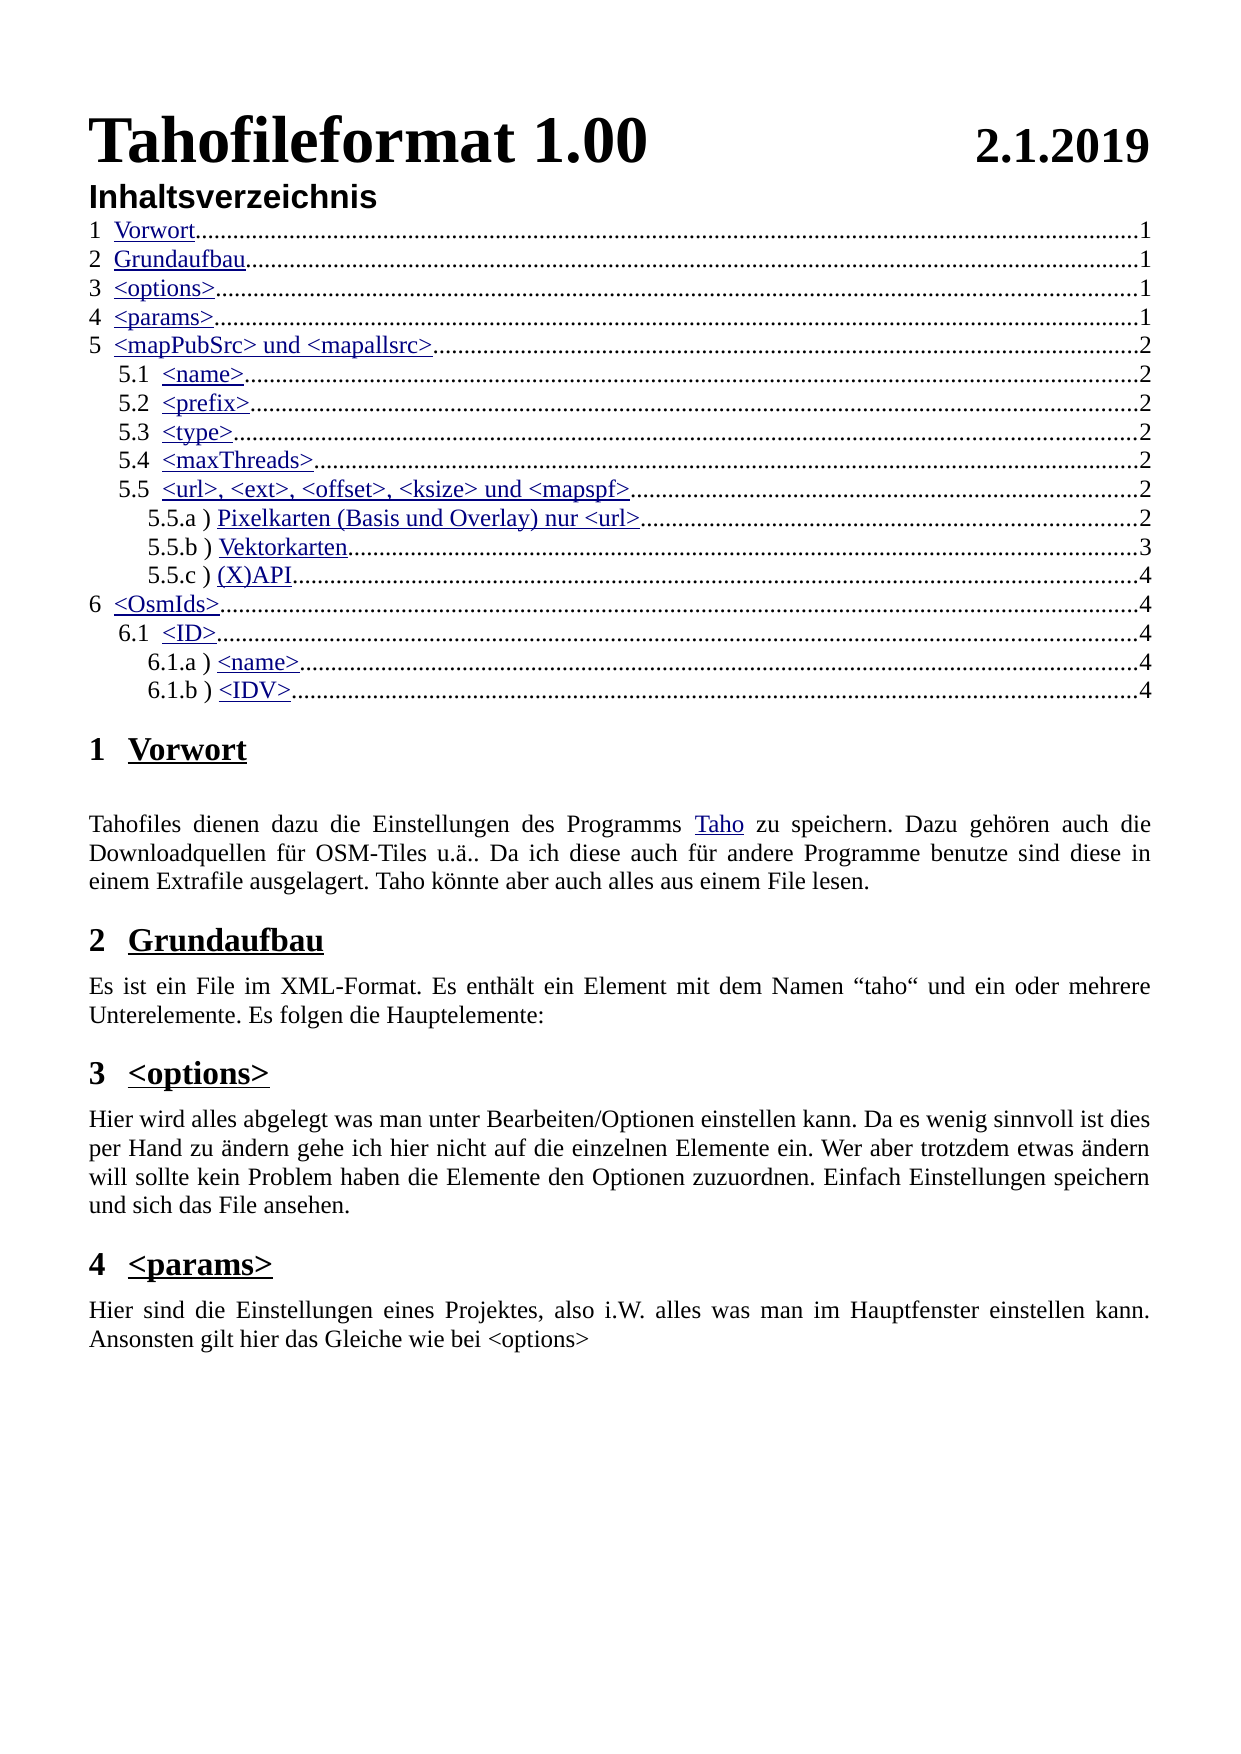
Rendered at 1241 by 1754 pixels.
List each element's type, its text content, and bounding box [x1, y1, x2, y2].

text 5.5 <url>, <ext>, <offset>, <ksize> und <mapspf> 2 [118, 474, 1152, 503]
text 5.4 <maxThreads> 2 [118, 446, 1152, 474]
subtitle <params> [88, 1244, 1152, 1283]
text 5.5.b ) Vektorkarten 3 [147, 532, 1152, 561]
subtitle Grundaufbau [88, 920, 1152, 958]
text Es ist ein File im XML-Format. Es enthält ein Element mit dem Namen “taho“ und ein oder mehrere Unterelemente. Es folgen die Hauptelemente: [88, 971, 1152, 1028]
subtitle Vorwort [88, 729, 1152, 768]
text 5.1 <name> 2 [118, 359, 1152, 388]
text 5 <mapPubSrc> und <mapallsrc> 2 [88, 331, 1152, 359]
text Hier sind die Einstellungen eines Projektes, also i.W. alles was man im Hauptfenster einstellen kann. Ansonsten gilt hier das Gleiche wie bei <options> [88, 1295, 1152, 1353]
text 6.1 <ID> 4 [118, 618, 1152, 647]
text 6 <OsmIds> 4 [88, 589, 1152, 618]
text 5.5.a ) Pixelkarten (Basis und Overlay) nur <url> 2 [147, 503, 1152, 532]
text 5.3 <type> 2 [118, 417, 1152, 446]
text 4 <params> 1 [88, 302, 1152, 331]
text 5.5.c ) (X)API 4 [147, 561, 1152, 589]
text Tahofiles dienen dazu die Einstellungen des Programms Taho zu speichern. Dazu gehören auch die Downloadquellen für OSM-Tiles u.ä.. Da ich diese auch für andere Programme benutze sind diese in einem Extrafile ausgelagert. Taho könnte aber auch alles aus einem File lesen. [88, 809, 1152, 895]
subtitle <options> [88, 1053, 1152, 1092]
text 6.1.b ) <IDV> 4 [147, 676, 1152, 704]
subtitle Inhaltsverzeichnis [88, 177, 1152, 216]
text 2 Grundaufbau 1 [88, 244, 1152, 273]
text Hier wird alles abgelegt was man unter Bearbeiten/Optionen einstellen kann. Da es wenig sinnvoll ist dies per Hand zu ändern gehe ich hier nicht auf die einzelnen Elemente ein. Wer aber trotzdem etwas ändern will sollte kein Problem haben die Elemente den Optionen zuzuordnen. Einfach Einstellungen speichern und sich das File ansehen. [88, 1104, 1152, 1219]
text 3 <options> 1 [88, 273, 1152, 302]
text 6.1.a ) <name> 4 [147, 647, 1152, 676]
text 5.2 <prefix> 2 [118, 388, 1152, 417]
text Tahofileformat 1.00 2.1.2019 [88, 100, 1152, 177]
text 1 Vorwort 1 [88, 216, 1152, 244]
